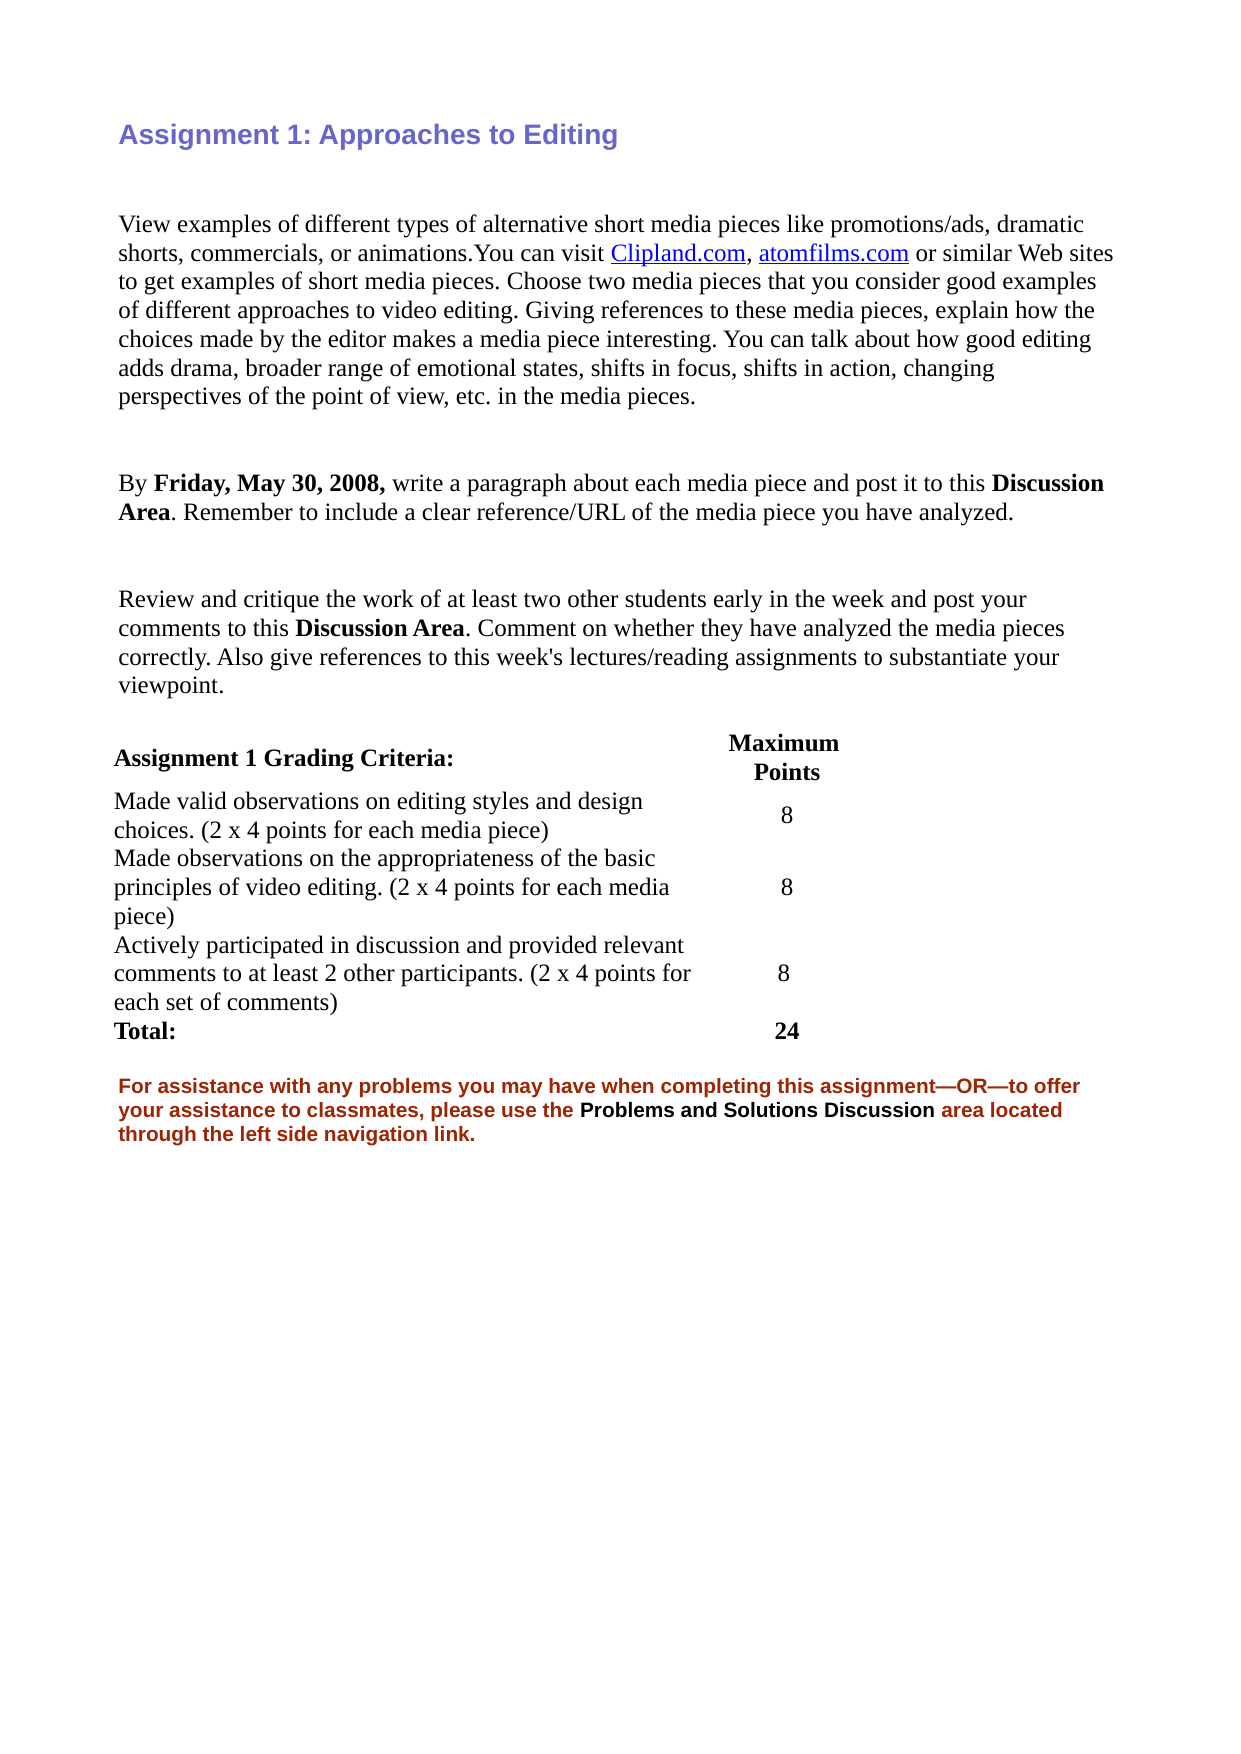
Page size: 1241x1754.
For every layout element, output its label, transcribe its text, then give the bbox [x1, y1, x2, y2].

table_header Maximum Points [716, 729, 857, 786]
table_cell Made observations on the appropriateness of the basic principles of video editing. (2 x 4 points for each media piece) [114, 844, 716, 930]
text View examples of different types of alternative short media pieces like promotions/ads, dramatic shorts, commercials, or animations.You can visit Clipland.com, atomfilms.com or similar Web sites to get examples of short media pieces. Choose two media pieces that you consider good examples of different approaches to video editing. Giving references to these media pieces, explain how the choices made by the editor makes a media piece interesting. You can talk about how good editing adds drama, broader range of emotional states, shifts in focus, shifts in action, changing perspectives of the point of view, etc. in the media pieces. [118, 209, 1122, 410]
table_cell 8 [716, 930, 857, 1016]
table_cell 8 [716, 844, 857, 930]
title Assignment 1: Approaches to Editing [118, 118, 1122, 151]
text For assistance with any problems you may have when completing this assignment—OR—to offer your assistance to classmates, please use the Problems and Solutions Discussion area located through the left side navigation link. [118, 1074, 1122, 1146]
table_cell 24 [716, 1016, 857, 1045]
table_cell Made valid observations on editing styles and design choices. (2 x 4 points for each media piece) [114, 786, 716, 843]
table_cell 8 [716, 786, 857, 843]
table_cell Actively participated in discussion and provided relevant comments to at least 2 other participants. (2 x 4 points for each set of comments) [114, 930, 716, 1016]
text By Friday, May 30, 2008, write a paragraph about each media piece and post it to this Discussion Area. Remember to include a clear reference/URL of the media piece you have analyzed. [118, 468, 1122, 526]
table_cell Total: [114, 1016, 716, 1045]
table_header Assignment 1 Grading Criteria: [114, 729, 716, 786]
text Review and critique the work of at least two other students early in the week and post your comments to this Discussion Area. Comment on whether they have analyzed the media pieces correctly. Also give references to this week's lectures/reading assignments to substantiate your viewpoint. [118, 584, 1122, 699]
